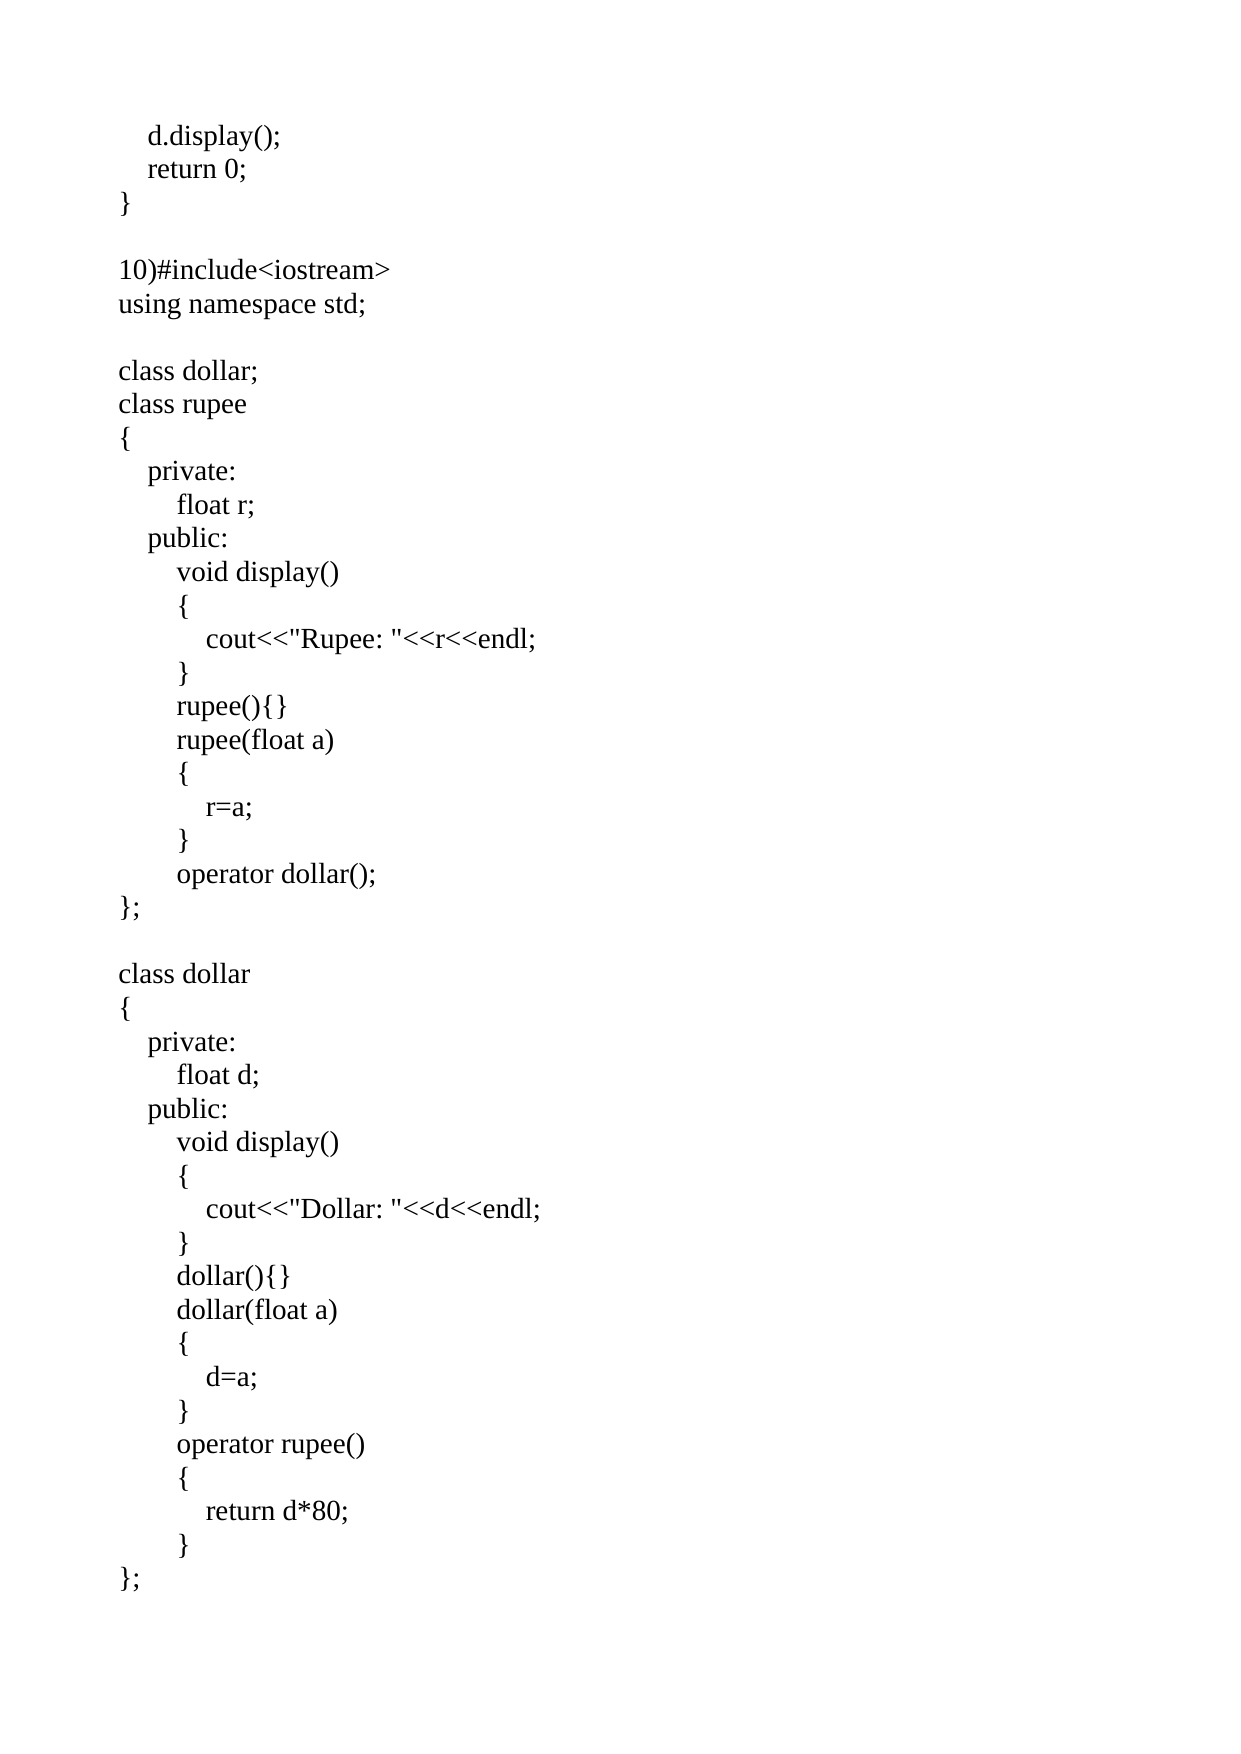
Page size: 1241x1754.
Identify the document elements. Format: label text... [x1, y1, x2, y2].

text } [118, 822, 1122, 856]
text using namespace std; [118, 286, 1122, 319]
text } [118, 1225, 1122, 1258]
text cout<<"Dollar: "<<d<<endl; [118, 1191, 1122, 1225]
text d=a; [118, 1359, 1122, 1393]
text operator dollar(); [118, 856, 1122, 889]
text { [118, 420, 1122, 453]
text float d; [118, 1057, 1122, 1091]
text { [118, 588, 1122, 621]
text dollar(float a) [118, 1292, 1122, 1326]
text class dollar; [118, 353, 1122, 386]
text rupee(float a) [118, 722, 1122, 755]
text rupee(){} [118, 688, 1122, 722]
text public: [118, 1091, 1122, 1124]
text operator rupee() [118, 1426, 1122, 1460]
text return 0; [118, 152, 1122, 185]
text class dollar [118, 957, 1122, 990]
text } [118, 655, 1122, 688]
text { [118, 1460, 1122, 1493]
text } [118, 1527, 1122, 1560]
text } [118, 185, 1122, 219]
text }; [118, 889, 1122, 923]
text class rupee [118, 386, 1122, 420]
text private: [118, 1024, 1122, 1057]
text private: [118, 453, 1122, 487]
text { [118, 990, 1122, 1024]
text { [118, 1158, 1122, 1191]
text }; [118, 1560, 1122, 1594]
text } [118, 1393, 1122, 1426]
text 10)#include<iostream> [118, 252, 1122, 286]
text dollar(){} [118, 1258, 1122, 1292]
text { [118, 1326, 1122, 1359]
text d.display(); [118, 118, 1122, 152]
text cout<<"Rupee: "<<r<<endl; [118, 621, 1122, 655]
text void display() [118, 1124, 1122, 1158]
text void display() [118, 554, 1122, 588]
text public: [118, 521, 1122, 554]
text return d*80; [118, 1493, 1122, 1527]
text { [118, 755, 1122, 789]
text float r; [118, 487, 1122, 521]
text r=a; [118, 789, 1122, 822]
